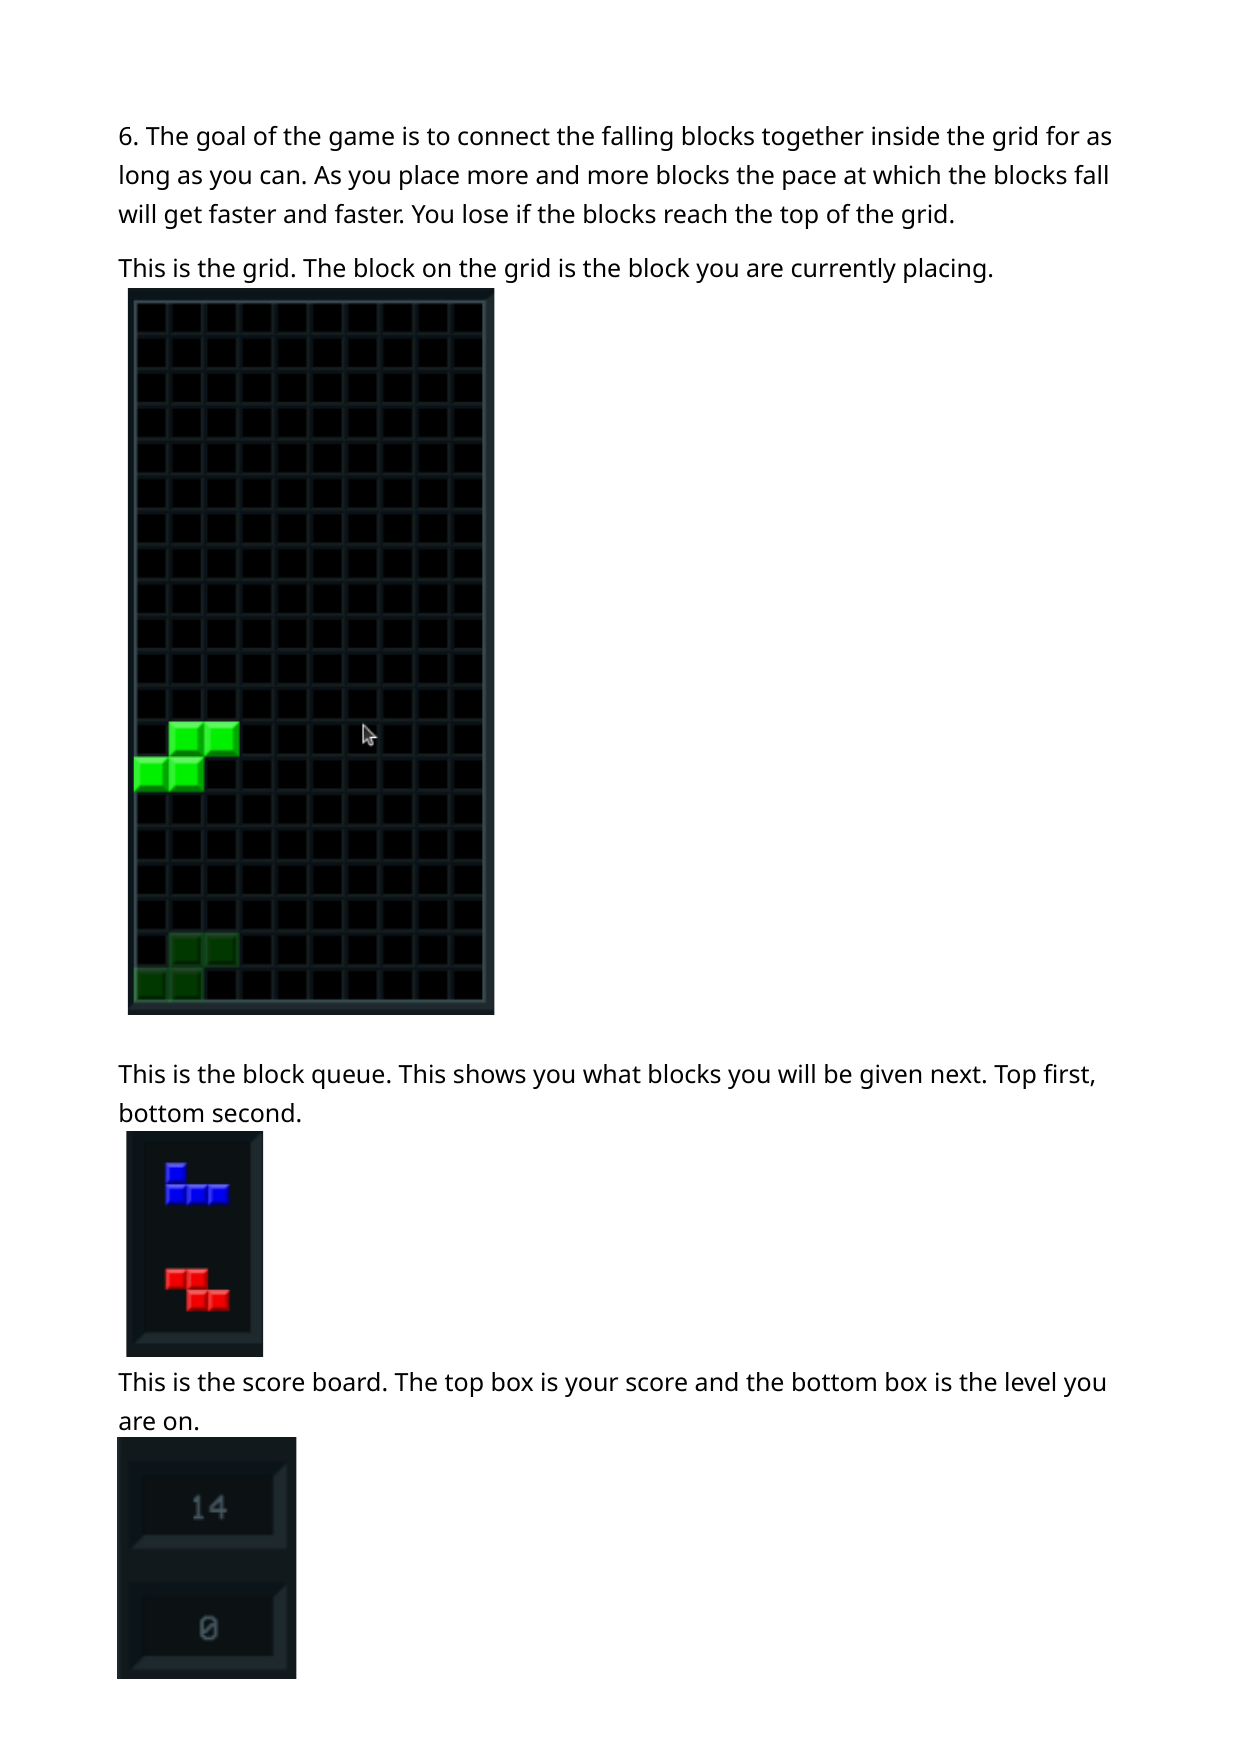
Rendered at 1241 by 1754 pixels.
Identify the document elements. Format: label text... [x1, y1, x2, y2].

text 6. The goal of the game is to connect the falling blocks together inside the grid for as long as you can. As you place more and more blocks the pace at which the blocks fall will get faster and faster. You lose if the blocks reach the top of the grid. [118, 118, 1122, 231]
text This is the grid. The block on the grid is the block you are currently placing. [118, 250, 1122, 284]
picture [126, 1131, 264, 1357]
picture [117, 1437, 297, 1679]
picture [127, 288, 495, 1015]
text This is the block queue. This shows you what blocks you will be given next. Top first, bottom second. [118, 1056, 1122, 1130]
text This is the score board. The top box is your score and the bottom box is the level you are on. [118, 1364, 1122, 1438]
